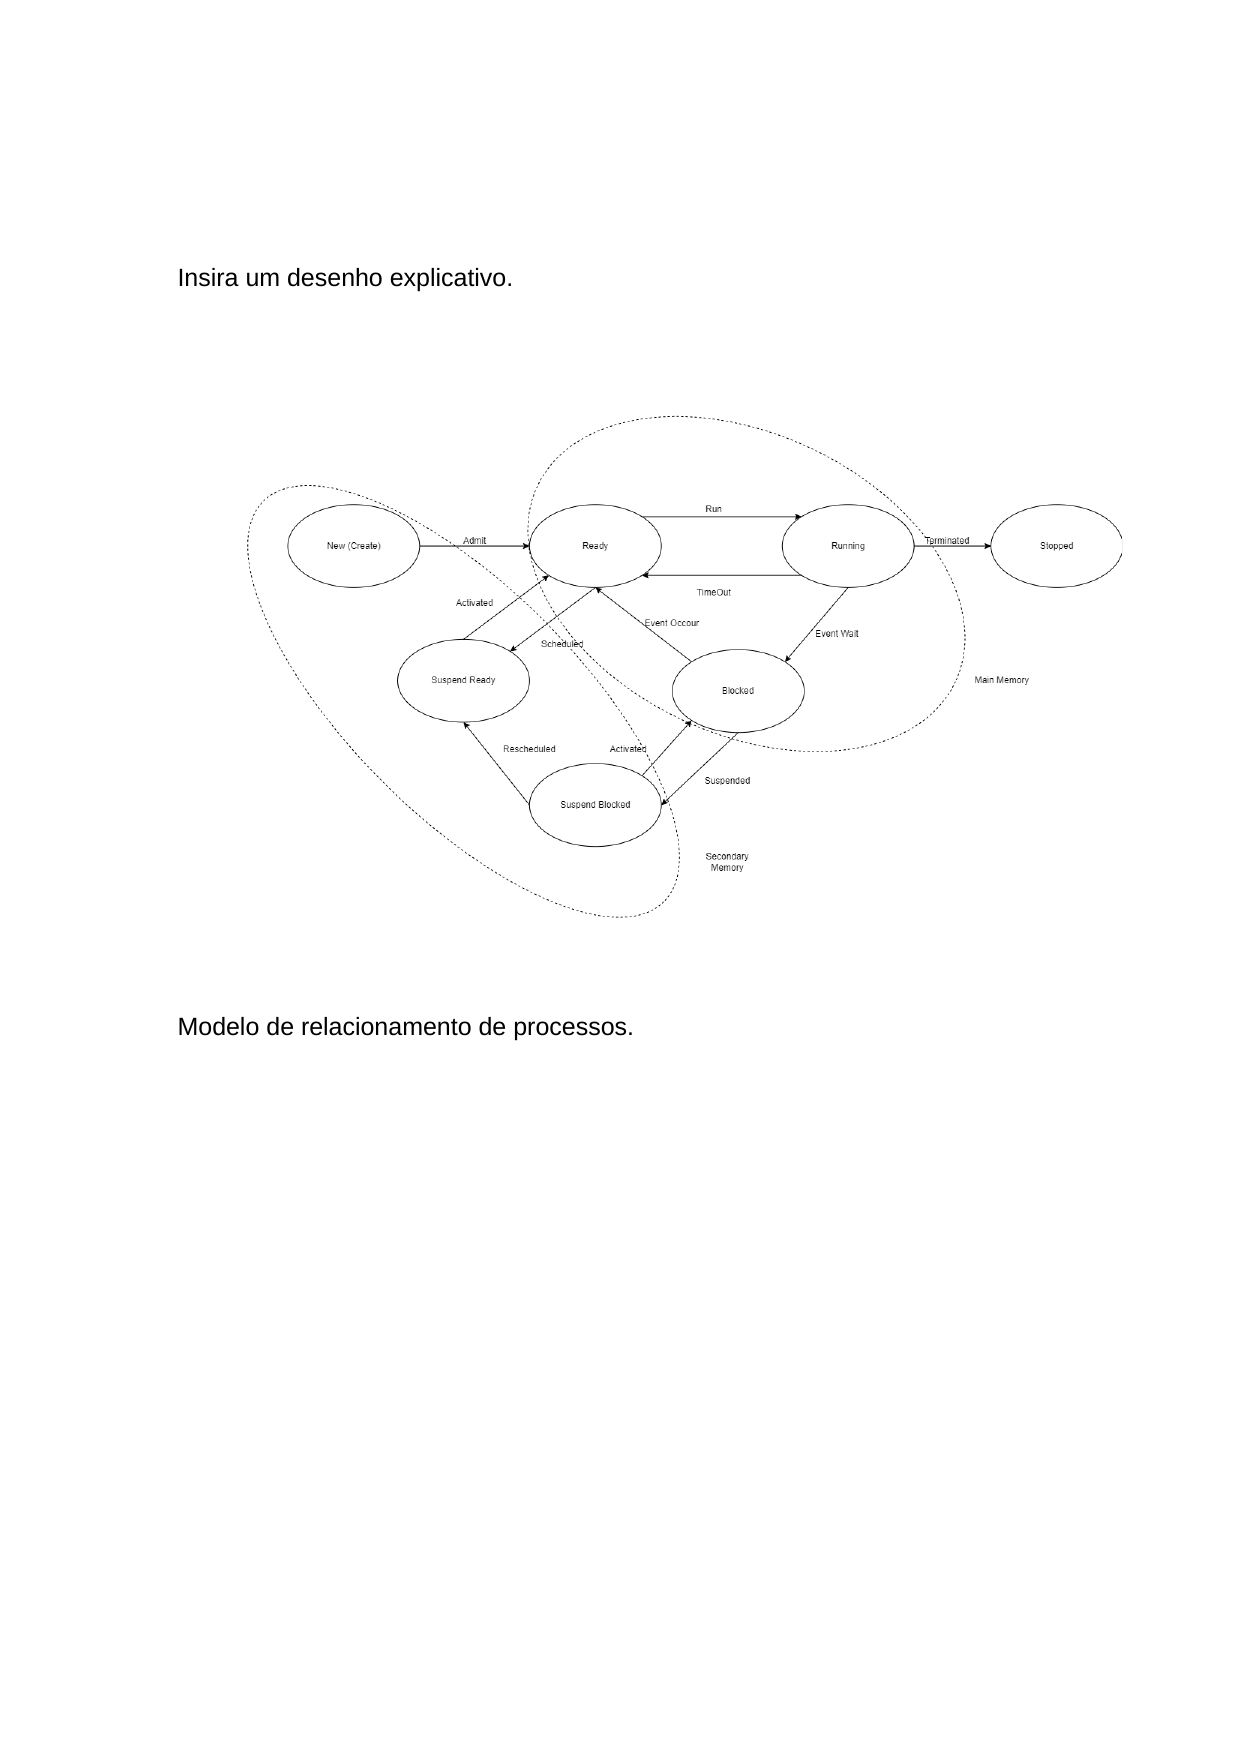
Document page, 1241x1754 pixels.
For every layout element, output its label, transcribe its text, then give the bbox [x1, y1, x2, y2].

text Insira um desenho explicativo. [177, 263, 1122, 292]
text Modelo de relacionamento de processos. [177, 983, 1122, 1040]
picture [177, 349, 1123, 983]
